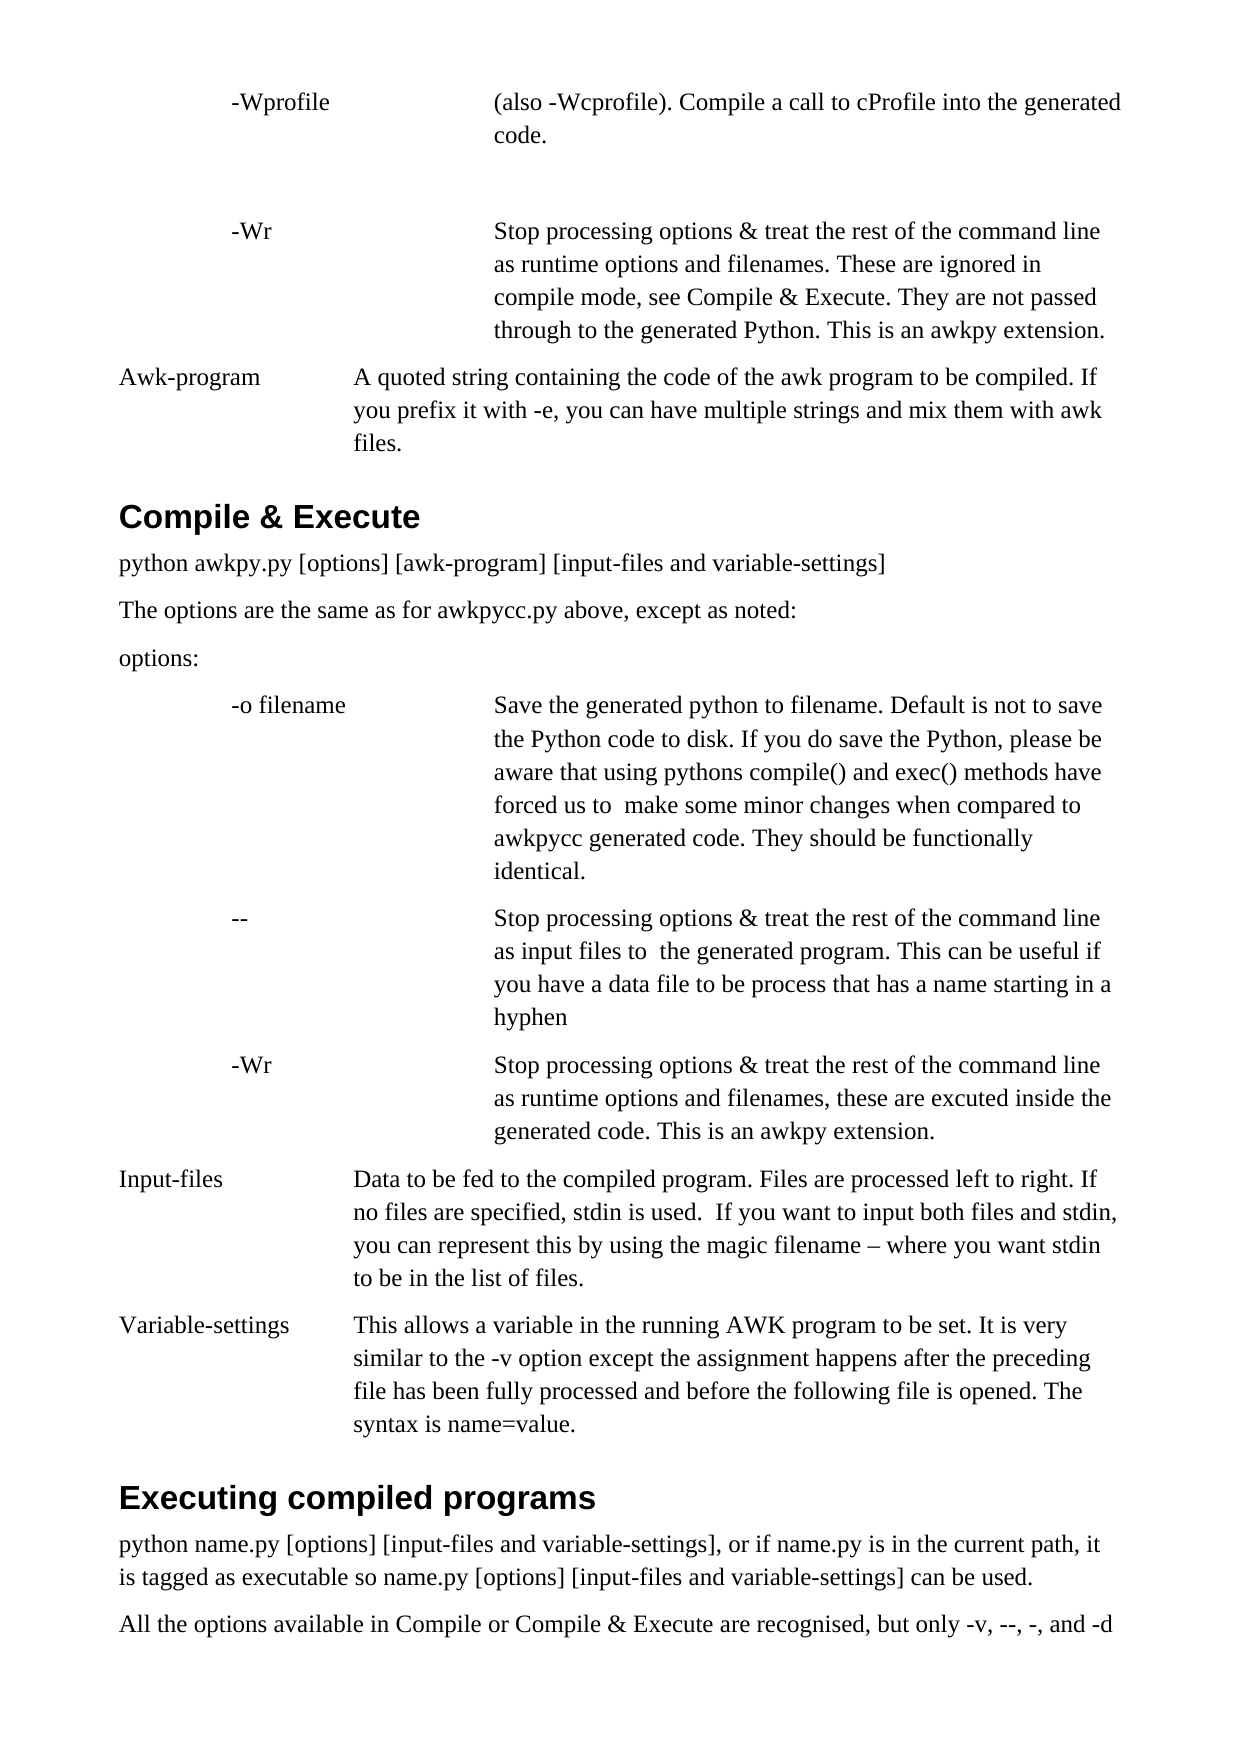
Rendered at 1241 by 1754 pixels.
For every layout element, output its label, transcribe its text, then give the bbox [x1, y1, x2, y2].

text The options are the same as for awkpycc.py above, except as noted: [119, 595, 1121, 624]
text python awkpy.py [options] [awk-program] [input-files and variable-settings] [119, 548, 1121, 577]
text python name.py [options] [input-files and variable-settings], or if name.py is in the current path, it is tagged as executable so name.py [options] [input-files and variable-settings] can be used. [119, 1529, 1121, 1591]
text Awk-program A quoted string containing the code of the awk program to be compiled. If you prefix it with -e, you can have multiple strings and mix them with awk files. [119, 362, 1121, 457]
text Variable-settings This allows a variable in the running AWK program to be set. It is very similar to the -v option except the assignment happens after the preceding file has been fully processed and before the following file is opened. The syntax is name=value. [119, 1310, 1121, 1438]
text -Wr Stop processing options & treat the rest of the command line as runtime options and filenames. These are ignored in compile mode, see Compile & Execute. They are not passed through to the generated Python. This is an awkpy extension. [231, 216, 1121, 343]
text -Wr Stop processing options & treat the rest of the command line as runtime options and filenames, these are excuted inside the generated code. This is an awkpy extension. [231, 1050, 1121, 1145]
text options: [119, 643, 1121, 672]
subtitle Executing compiled programs [119, 1478, 1121, 1516]
text -Wprofile (also -Wcprofile). Compile a call to cProfile into the generated code. [231, 87, 1121, 149]
subtitle Compile & Execute [119, 497, 1121, 535]
text All the options available in Compile or Compile & Execute are recognised, but only -v, --, -, and -d [119, 1609, 1121, 1638]
text -- Stop processing options & treat the rest of the command line as input files to the generated program. This can be useful if you have a data file to be process that has a name starting in a hyphen [231, 903, 1121, 1031]
text Input-files Data to be fed to the compiled program. Files are processed left to right. If no files are specified, stdin is used. If you want to input both files and stdin, you can represent this by using the magic filename – where you want stdin to be in the list of files. [119, 1164, 1121, 1291]
text -o filename Save the generated python to filename. Default is not to save the Python code to disk. If you do save the Python, please be aware that using pythons compile() and exec() methods have forced us to make some minor changes when compared to awkpycc generated code. They should be functionally identical. [231, 691, 1121, 884]
